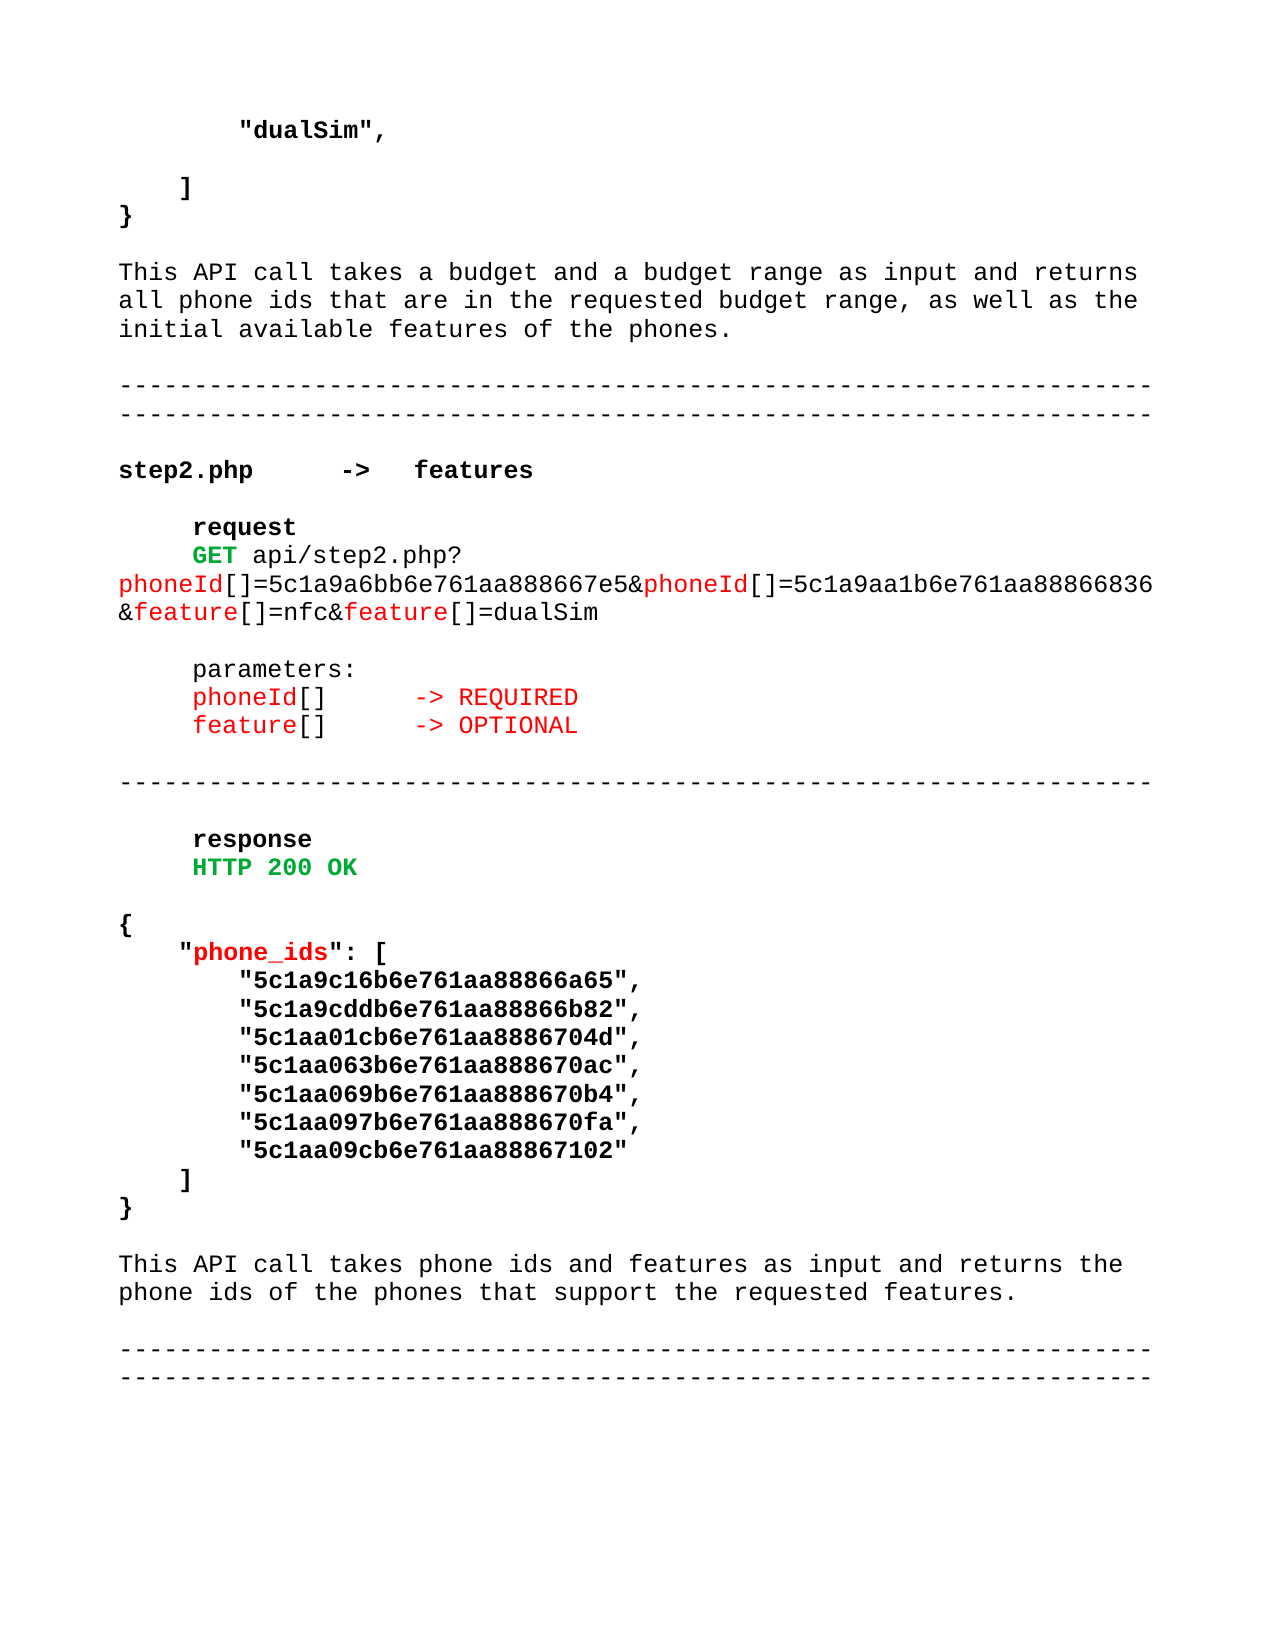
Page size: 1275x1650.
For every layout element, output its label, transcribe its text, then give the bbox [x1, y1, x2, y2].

text "5c1aa097b6e761aa888670fa", [118, 1110, 1157, 1138]
text --------------------------------------------------------------------- [118, 770, 1157, 798]
text request [118, 515, 1157, 543]
text GET api/step2.php?phoneId[]=5c1a9a6bb6e761aa888667e5&phoneId[]=5c1a9aa1b6e761aa88866836&feature[]=nfc&feature[]=dualSim [118, 543, 1157, 628]
text ] [118, 1166, 1157, 1195]
text This API call takes phone ids and features as input and returns the phone ids of the phones that support the requested features. [118, 1251, 1157, 1308]
text "5c1a9cddb6e761aa88866b82", [118, 996, 1157, 1025]
text step2.php -> features [118, 458, 1157, 486]
text parameters: [118, 656, 1157, 685]
text This API call takes a budget and a budget range as input and returns all phone ids that are in the requested budget range, as well as the initial available features of the phones. [118, 260, 1157, 345]
text HTTP 200 OK [118, 855, 1157, 883]
text "5c1a9c16b6e761aa88866a65", [118, 968, 1157, 996]
text { [118, 911, 1157, 940]
text "phone_ids": [ [118, 940, 1157, 968]
text "5c1aa01cb6e761aa8886704d", [118, 1025, 1157, 1053]
text "5c1aa063b6e761aa888670ac", [118, 1053, 1157, 1081]
text ------------------------------------------------------------------------------------------------------------------------------------------ [118, 373, 1157, 430]
text ] [118, 175, 1157, 203]
text "dualSim", [118, 118, 1157, 146]
text } [118, 1195, 1157, 1223]
text phoneId[] -> REQUIRED [118, 685, 1157, 713]
text ------------------------------------------------------------------------------------------------------------------------------------------ [118, 1336, 1157, 1393]
text response [118, 826, 1157, 855]
text "5c1aa069b6e761aa888670b4", [118, 1081, 1157, 1110]
text "5c1aa09cb6e761aa88867102" [118, 1138, 1157, 1166]
text } [118, 203, 1157, 231]
text feature[] -> OPTIONAL [118, 713, 1157, 741]
